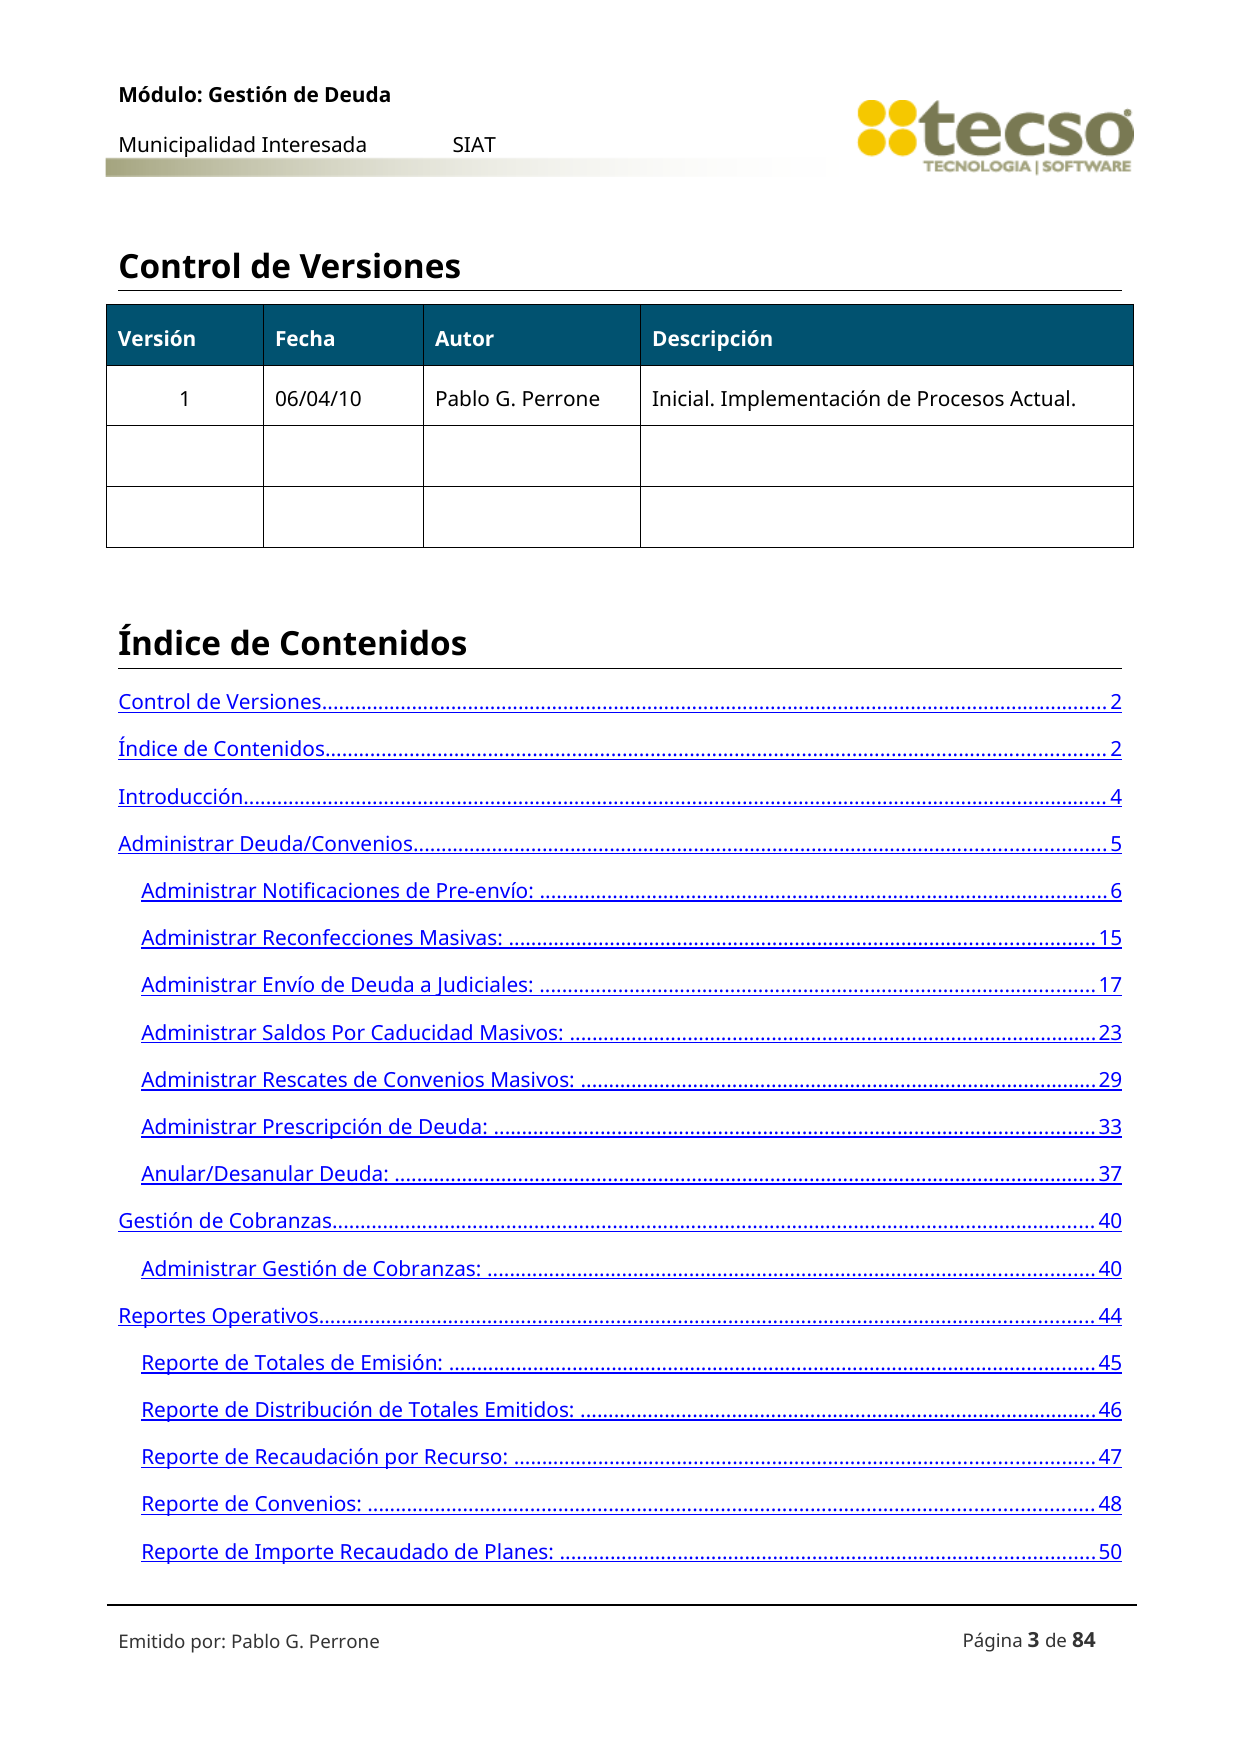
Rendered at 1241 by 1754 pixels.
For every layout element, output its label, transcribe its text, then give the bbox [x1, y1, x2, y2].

text Administrar Notificaciones de Pre-envío: 6 [141, 876, 1122, 900]
picture [105, 100, 1134, 177]
table_cell [641, 426, 1133, 486]
text Reporte de Distribución de Totales Emitidos: 46 [141, 1395, 1122, 1419]
subtitle Índice de Contenidos [118, 620, 1122, 668]
text Reportes Operativos 44 [118, 1301, 1122, 1325]
text Introducción 4 [118, 782, 1122, 806]
text Control de Versiones 2 [118, 687, 1122, 712]
text Reporte de Totales de Emisión: 45 [141, 1348, 1122, 1372]
text Administrar Envío de Deuda a Judiciales: 17 [141, 971, 1122, 995]
table_cell 1 [107, 366, 263, 425]
text Gestión de Cobranzas 40 [118, 1206, 1122, 1231]
table_header Versión [107, 305, 263, 365]
text Reporte de Recaudación por Recurso: 47 [141, 1442, 1122, 1467]
table_cell [107, 487, 263, 547]
text Administrar Reconfecciones Masivas: 15 [141, 923, 1122, 947]
text Administrar Gestión de Cobranzas: 40 [141, 1254, 1122, 1278]
table_cell [424, 426, 640, 486]
table_cell [424, 487, 640, 547]
text Reporte de Importe Recaudado de Planes: 50 [141, 1537, 1122, 1561]
text Administrar Saldos Por Caducidad Masivos: 23 [141, 1018, 1122, 1042]
table_header Descripción [641, 305, 1133, 365]
text Administrar Rescates de Convenios Masivos: 29 [141, 1065, 1122, 1089]
table_header Autor [424, 305, 640, 365]
table_cell 04/06/10 [264, 366, 423, 425]
table_header Fecha [264, 305, 423, 365]
text Índice de Contenidos 2 [118, 734, 1122, 759]
table_cell [107, 426, 263, 486]
text Administrar Deuda/Convenios 5 [118, 829, 1122, 853]
text Anular/Desanular Deuda: 37 [141, 1159, 1122, 1183]
table_cell [641, 487, 1133, 547]
table_cell [264, 426, 423, 486]
text Administrar Prescripción de Deuda: 33 [141, 1112, 1122, 1136]
table_cell Inicial. Implementación de Procesos Actual. [641, 366, 1133, 425]
text Reporte de Convenios: 48 [141, 1489, 1122, 1514]
table_cell Pablo G. Perrone [424, 366, 640, 425]
table_cell [264, 487, 423, 547]
subtitle Control de Versiones [118, 243, 1122, 290]
